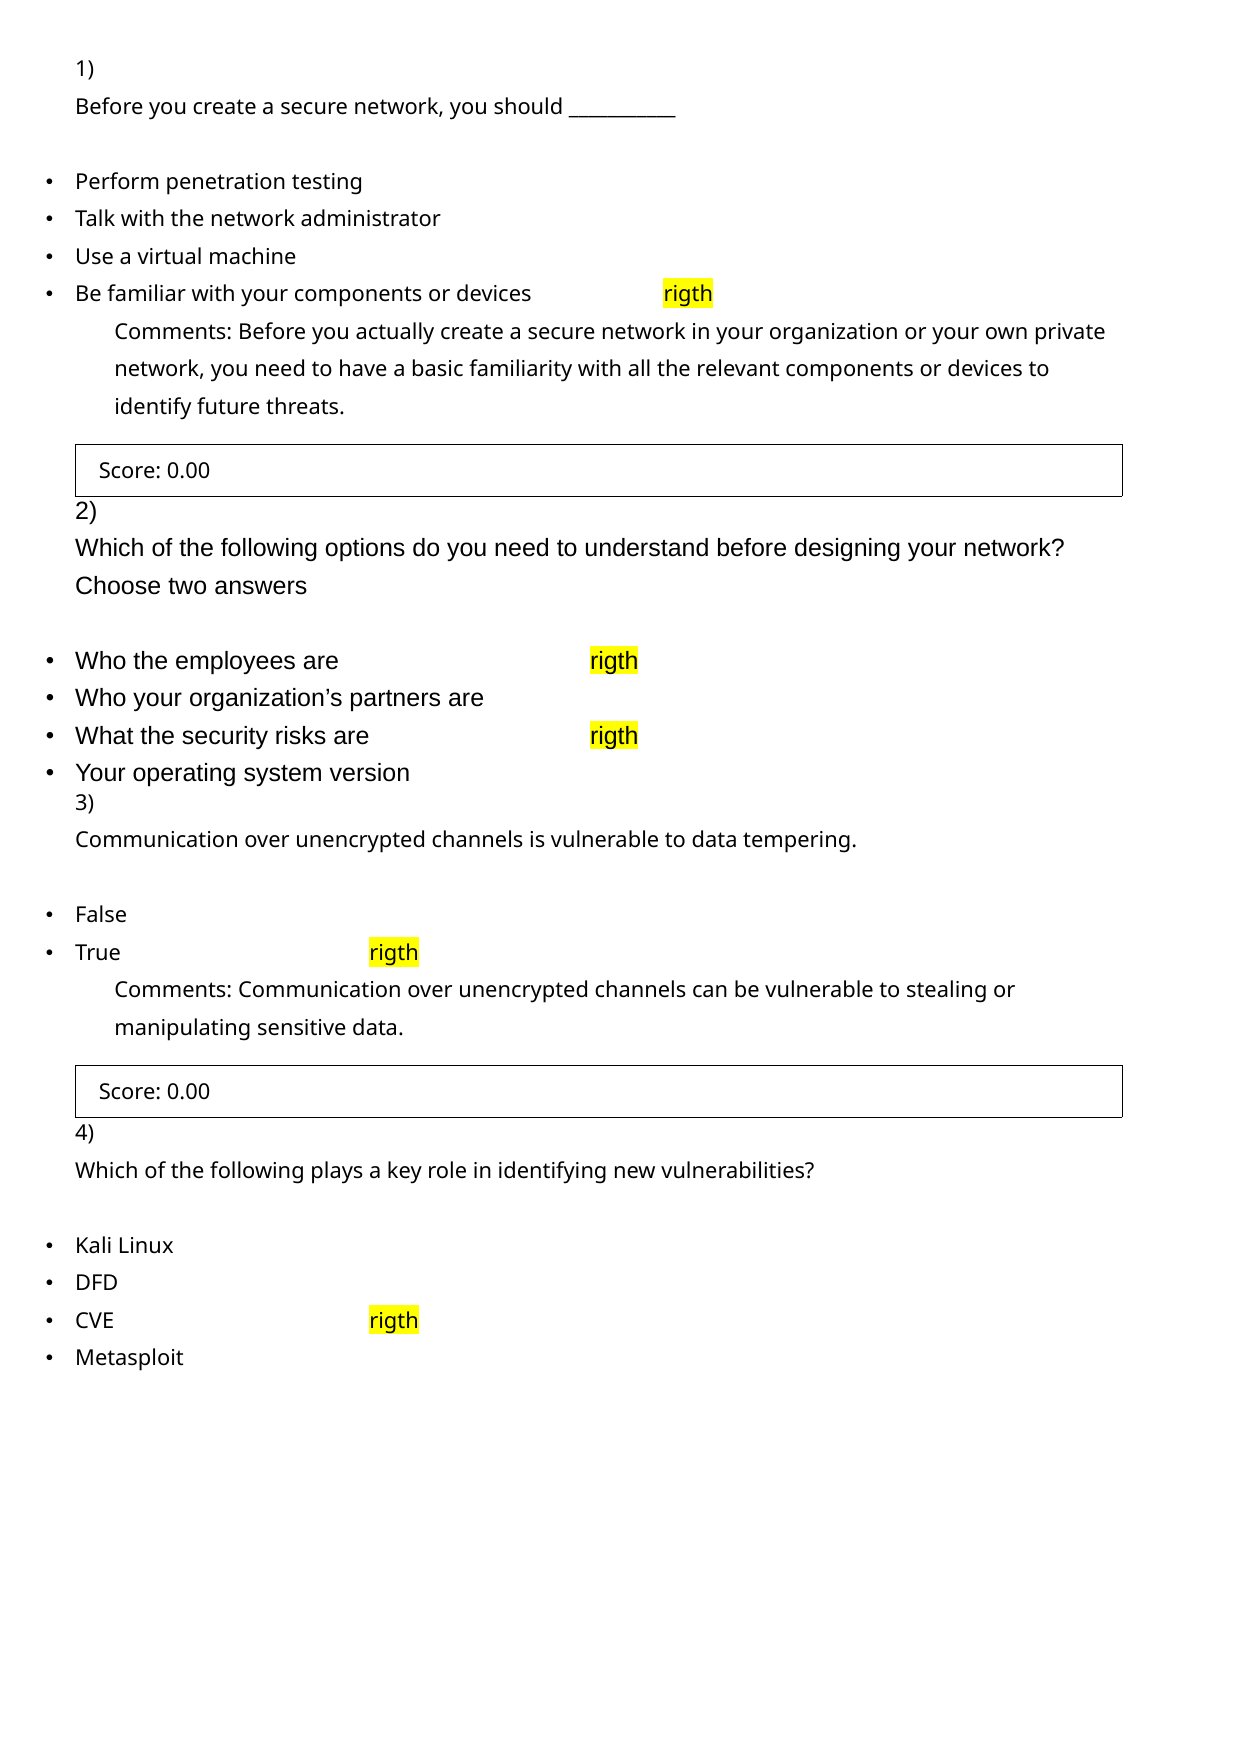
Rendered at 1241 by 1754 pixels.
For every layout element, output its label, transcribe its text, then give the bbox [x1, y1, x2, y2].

list CVE rigth [75, 1297, 1122, 1334]
text 4) [75, 1118, 1114, 1147]
text 3) [75, 787, 1114, 817]
text Score: 0.00 [76, 1066, 1122, 1117]
list DFD [75, 1259, 1122, 1297]
list Talk with the network administrator [75, 195, 1122, 233]
list Kali Linux [75, 1222, 1122, 1259]
list Comments: Before you actually create a secure network in your organization or your own private network, you need to have a basic familiarity with all the relevant components or devices to identify future threats. [114, 308, 1122, 420]
list Be familiar with your components or devices rigth [75, 270, 1122, 308]
text Which of the following plays a key role in identifying new vulnerabilities? [75, 1147, 1122, 1184]
list False [75, 892, 1122, 929]
text Communication over unencrypted channels is vulnerable to data tempering. [75, 817, 1122, 854]
list Comments: Communication over unencrypted channels can be vulnerable to stealing or manipulating sensitive data. [114, 967, 1122, 1042]
list Your operating system version [75, 749, 1122, 787]
list Who your organization’s partners are [75, 674, 1122, 712]
text 1) [75, 53, 1122, 83]
text Score: 0.00 [76, 445, 1122, 496]
text 2) [75, 497, 1114, 524]
list Perform penetration testing [75, 158, 1122, 195]
list Use a virtual machine [75, 233, 1122, 270]
list True rigth [75, 929, 1122, 967]
text Before you create a secure network, you should ___________ [75, 83, 1122, 120]
text Which of the following options do you need to understand before designing your network? Choose two answers [75, 524, 1122, 599]
list Metasploit [75, 1334, 1122, 1372]
list Who the employees are rigth [75, 637, 1122, 674]
list What the security risks are rigth [75, 712, 1122, 749]
